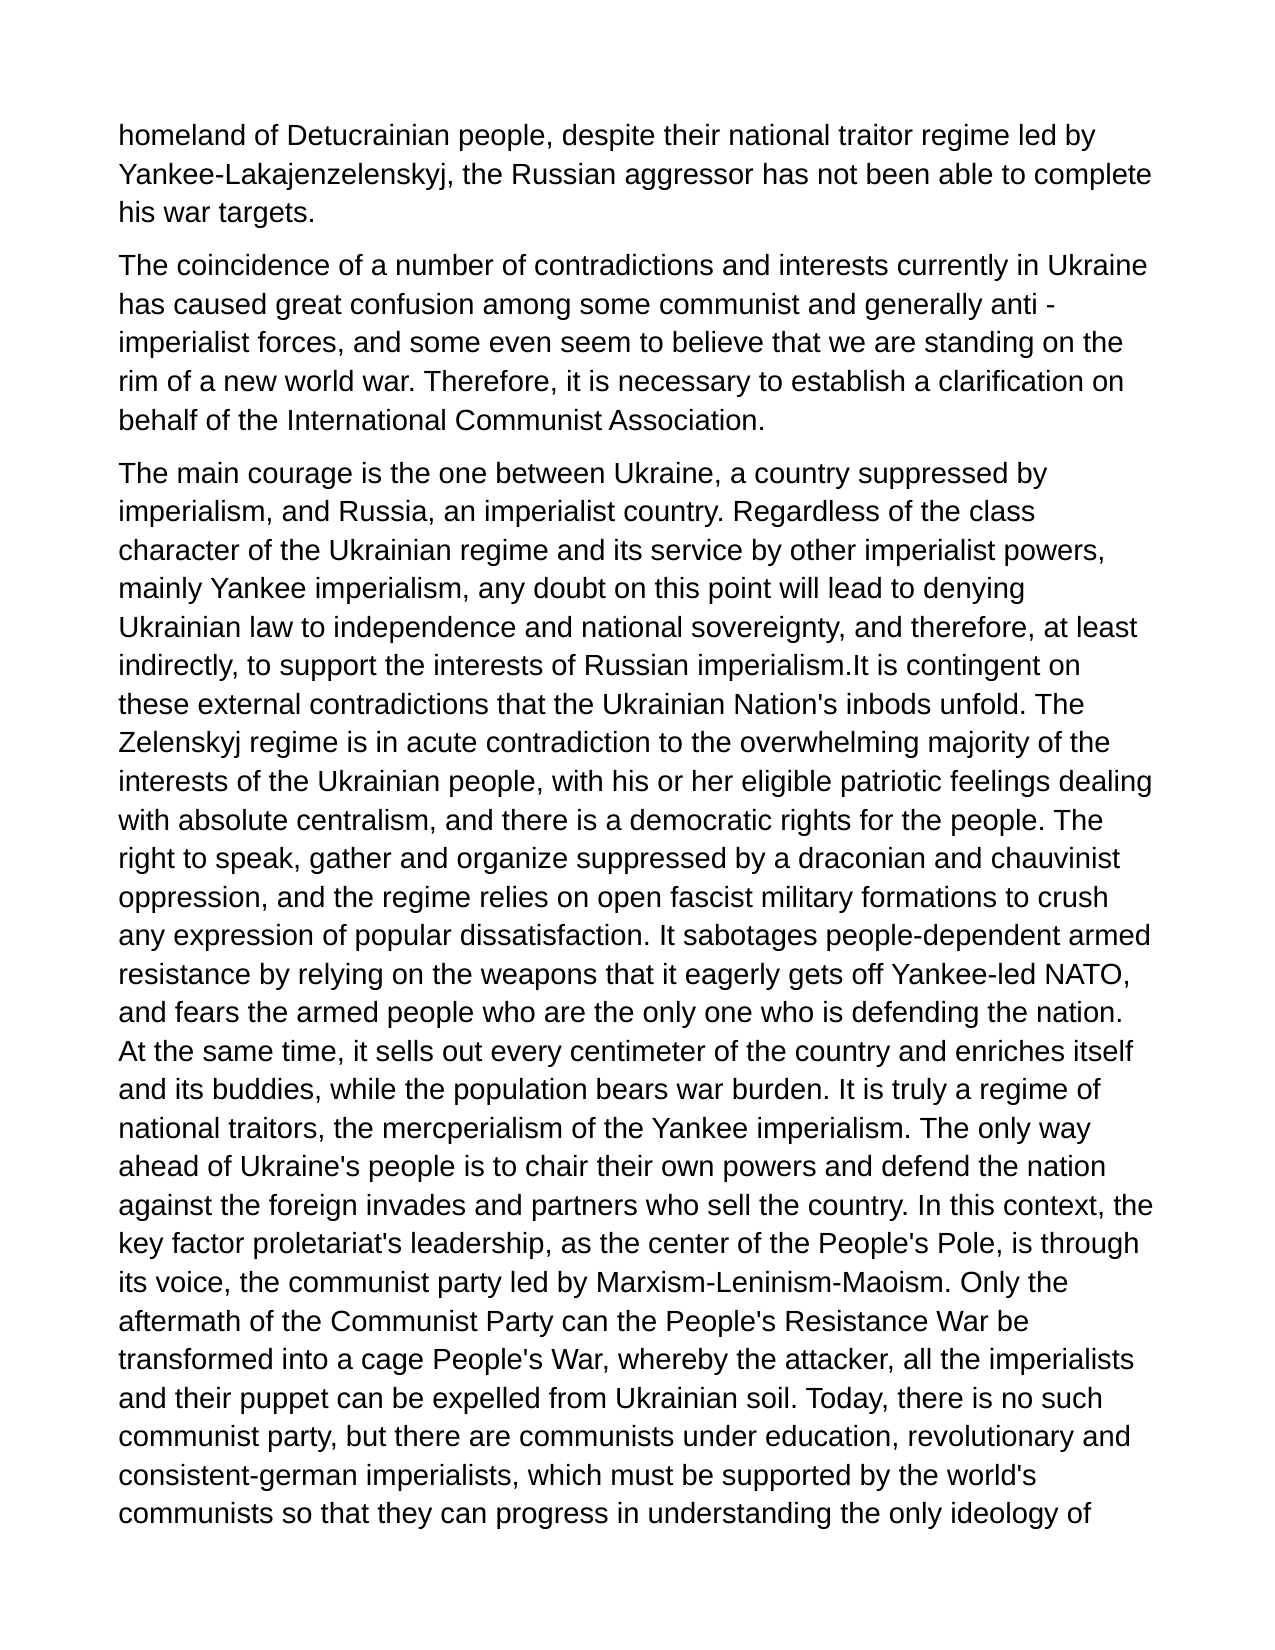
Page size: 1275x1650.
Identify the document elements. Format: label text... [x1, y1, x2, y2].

text The main courage is the one between Ukraine, a country suppressed by imperialism, and Russia, an imperialist country. Regardless of the class character of the Ukrainian regime and its service by other imperialist powers, mainly Yankee imperialism, any doubt on this point will lead to denying Ukrainian law to independence and national sovereignty, and therefore, at least indirectly, to support the interests of Russian imperialism.It is contingent on these external contradictions that the Ukrainian Nation's inbods unfold. The Zelenskyj regime is in acute contradiction to the overwhelming majority of the interests of the Ukrainian people, with his or her eligible patriotic feelings dealing with absolute centralism, and there is a democratic rights for the people. The right to speak, gather and organize suppressed by a draconian and chauvinist oppression, and the regime relies on open fascist military formations to crush any expression of popular dissatisfaction. It sabotages people-dependent armed resistance by relying on the weapons that it eagerly gets off Yankee-led NATO, and fears the armed people who are the only one who is defending the nation. At the same time, it sells out every centimeter of the country and enriches itself and its buddies, while the population bears war burden. It is truly a regime of national traitors, the mercperialism of the Yankee imperialism. The only way ahead of Ukraine's people is to chair their own powers and defend the nation against the foreign invades and partners who sell the country. In this context, the key factor proletariat's leadership, as the center of the People's Pole, is through its voice, the communist party led by Marxism-Leninism-Maoism. Only the aftermath of the Communist Party can the People's Resistance War be transformed into a cage People's War, whereby the attacker, all the imperialists and their puppet can be expelled from Ukrainian soil. Today, there is no such communist party, but there are communists under education, revolutionary and consistent-german imperialists, which must be supported by the world's communists so that they can progress in understanding the only ideology of [118, 456, 1157, 1530]
text The coincidence of a number of contradictions and interests currently in Ukraine has caused great confusion among some communist and generally anti -imperialist forces, and some even seem to believe that we are standing on the rim of a new world war. Therefore, it is necessary to establish a clarification on behalf of the International Communist Association. [118, 248, 1157, 436]
text homeland of Detucrainian people, despite their national traitor regime led by Yankee-Lakajenzelenskyj, the Russian aggressor has not been able to complete his war targets. [118, 118, 1157, 229]
